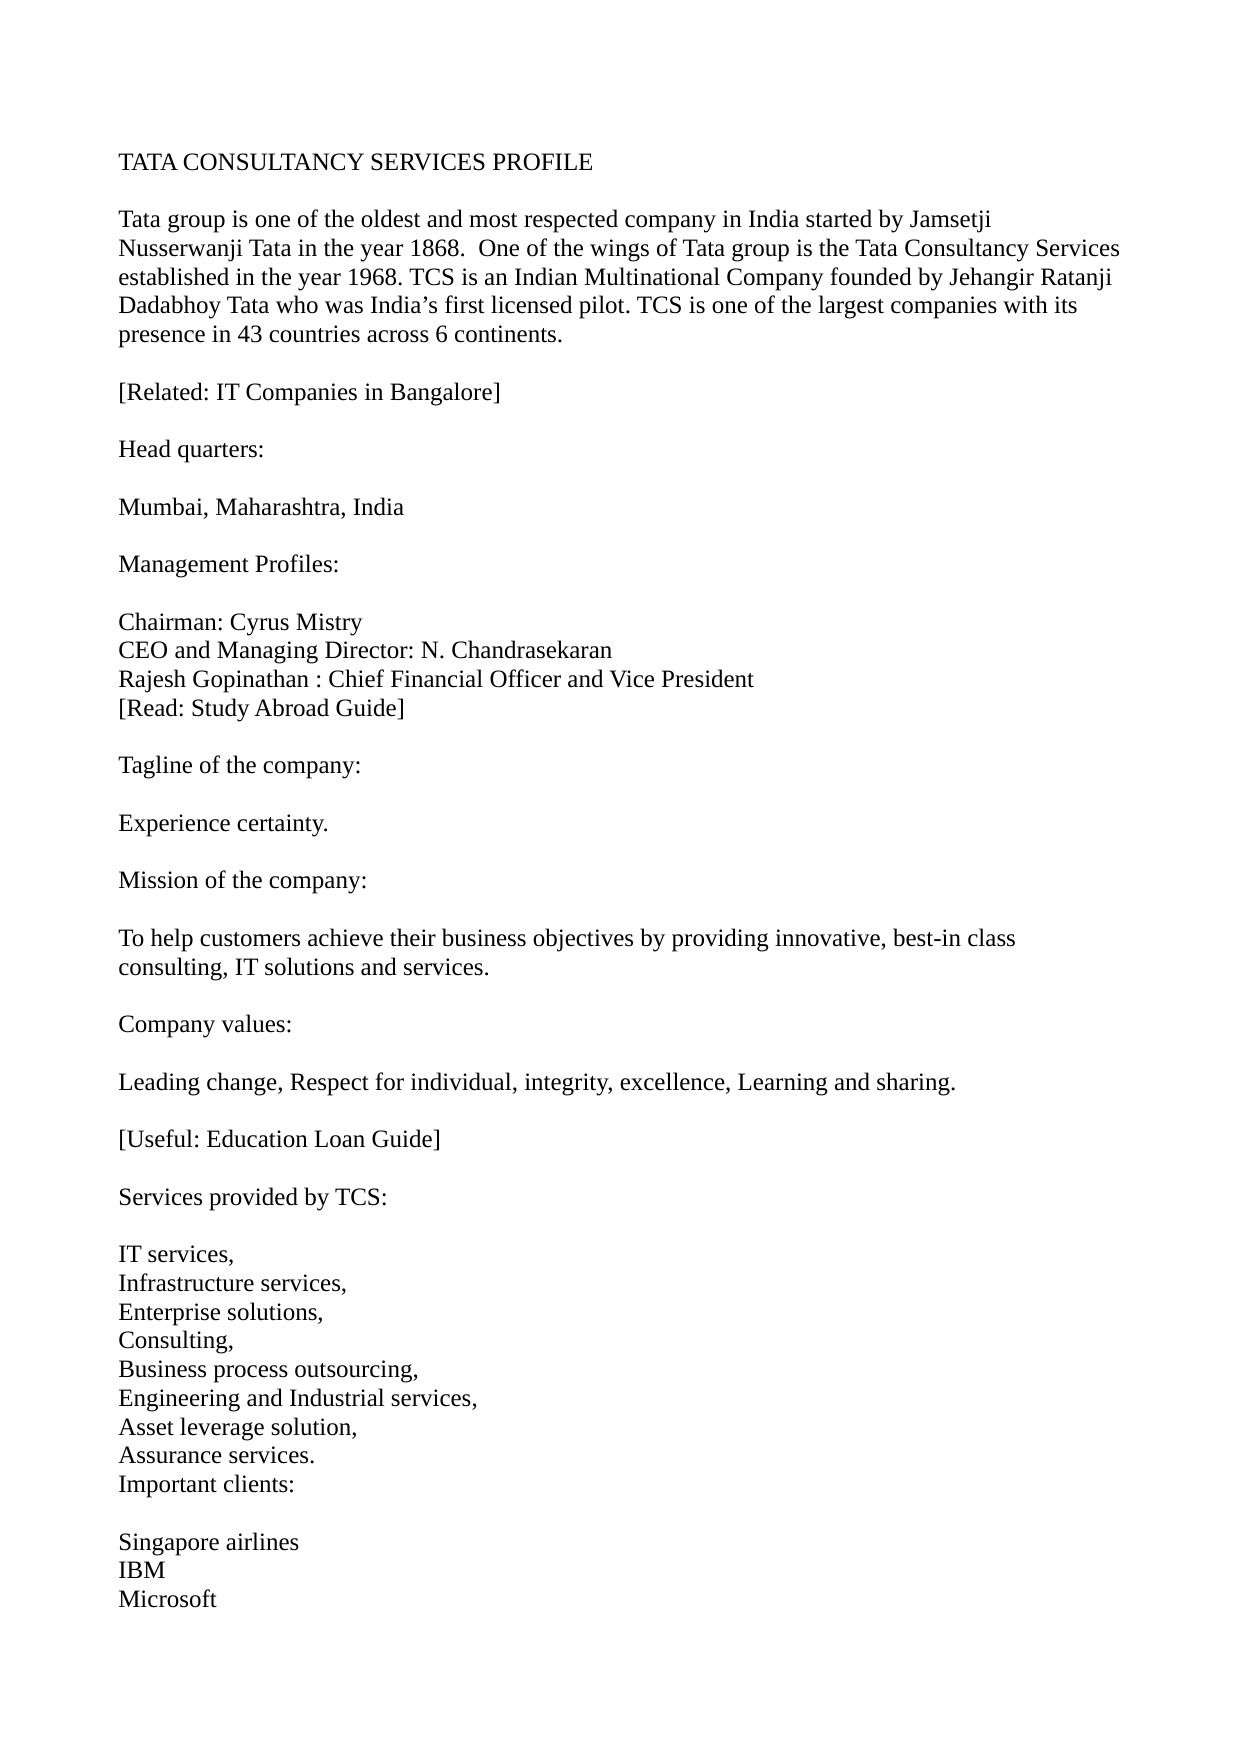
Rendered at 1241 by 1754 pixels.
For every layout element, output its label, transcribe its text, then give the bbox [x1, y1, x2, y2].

text IBM [118, 1556, 1122, 1584]
text Leading change, Respect for individual, integrity, excellence, Learning and sharing. [118, 1067, 1122, 1096]
text Services provided by TCS: [118, 1182, 1122, 1211]
text Business process outsourcing, [118, 1354, 1122, 1383]
text Rajesh Gopinathan : Chief Financial Officer and Vice President [118, 664, 1122, 693]
text Mumbai, Maharashtra, India [118, 492, 1122, 521]
text Singapore airlines [118, 1527, 1122, 1556]
text Microsoft [118, 1584, 1122, 1613]
text [Related: IT Companies in Bangalore] [118, 377, 1122, 406]
text Company values: [118, 1009, 1122, 1038]
text Engineering and Industrial services, [118, 1383, 1122, 1412]
text Tagline of the company: [118, 751, 1122, 779]
text Important clients: [118, 1469, 1122, 1498]
text To help customers achieve their business objectives by providing innovative, best-in class consulting, IT solutions and services. [118, 923, 1122, 981]
text Consulting, [118, 1326, 1122, 1354]
text Chairman: Cyrus Mistry [118, 607, 1122, 636]
text Assurance services. [118, 1441, 1122, 1469]
text TATA CONSULTANCY SERVICES PROFILE [118, 147, 1122, 176]
text [Read: Study Abroad Guide] [118, 693, 1122, 722]
text Mission of the company: [118, 866, 1122, 894]
text Tata group is one of the oldest and most respected company in India started by Jamsetji Nusserwanji Tata in the year 1868. One of the wings of Tata group is the Tata Consultancy Services established in the year 1968. TCS is an Indian Multinational Company founded by Jehangir Ratanji Dadabhoy Tata who was India’s first licensed pilot. TCS is one of the largest companies with its presence in 43 countries across 6 continents. [118, 204, 1122, 348]
text Enterprise solutions, [118, 1297, 1122, 1326]
text [Useful: Education Loan Guide] [118, 1124, 1122, 1153]
text Infrastructure services, [118, 1268, 1122, 1297]
text CEO and Managing Director: N. Chandrasekaran [118, 636, 1122, 664]
text Experience certainty. [118, 808, 1122, 837]
text Management Profiles: [118, 549, 1122, 578]
text Head quarters: [118, 434, 1122, 463]
text IT services, [118, 1239, 1122, 1268]
text Asset leverage solution, [118, 1412, 1122, 1441]
